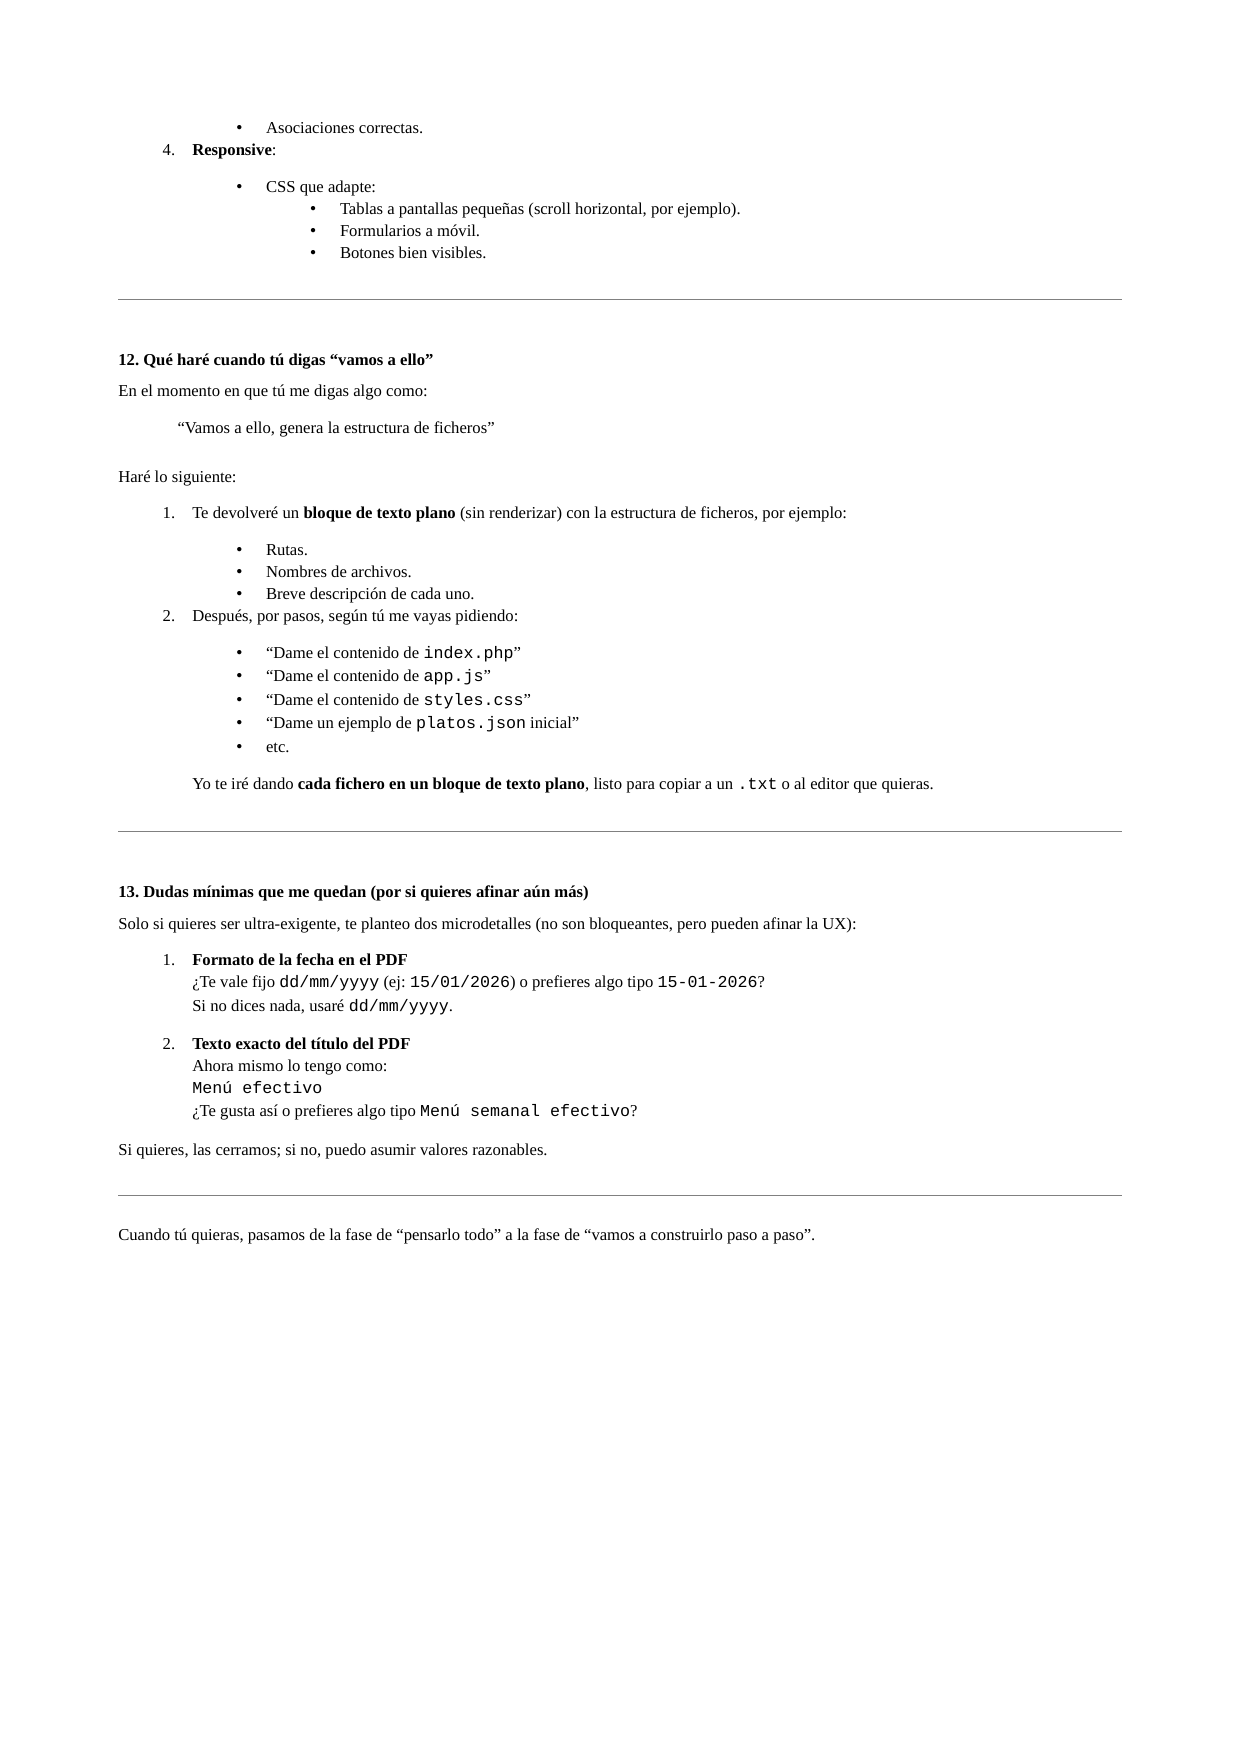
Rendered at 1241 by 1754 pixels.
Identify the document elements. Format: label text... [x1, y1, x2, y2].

list “Dame un ejemplo de platos.json inicial” [236, 713, 1122, 734]
list Te devolveré un bloque de texto plano (sin renderizar) con la estructura de ficheros, por ejemplo: [162, 503, 1122, 522]
list “Dame el contenido de app.js” [236, 666, 1122, 687]
subtitle 13. Dudas mínimas que me quedan (por si quieres afinar aún más) [118, 882, 1122, 901]
list Después, por pasos, según tú me vayas pidiendo: [162, 606, 1122, 625]
list Rutas. [236, 539, 1122, 559]
list CSS que adapte: [236, 177, 1122, 196]
text Cuando tú quieras, pasamos de la fase de “pensarlo todo” a la fase de “vamos a construirlo paso a paso”. [118, 1225, 1122, 1244]
subtitle 12. Qué haré cuando tú digas “vamos a ello” [118, 349, 1122, 369]
text “Vamos a ello, genera la estructura de ficheros” [177, 418, 1063, 437]
text Si quieres, las cerramos; si no, puedo asumir valores razonables. [118, 1139, 1122, 1158]
list Formularios a móvil. [310, 221, 1122, 240]
list Asociaciones correctas. [236, 118, 1122, 137]
list Nombres de archivos. [236, 562, 1122, 581]
list Botones bien visibles. [310, 243, 1122, 262]
list Responsive: [162, 140, 1122, 159]
list etc. [236, 737, 1122, 756]
list Formato de la fecha en el PDF ¿Te vale fijo dd/mm/yyyy (ej: 15/01/2026) o prefieres algo tipo 15-01-2026? Si no dices nada, usaré dd/mm/yyyy. [162, 950, 1122, 1016]
list Breve descripción de cada uno. [236, 584, 1122, 603]
list “Dame el contenido de styles.css” [236, 690, 1122, 710]
list “Dame el contenido de index.php” [236, 642, 1122, 663]
text En el momento en que tú me digas algo como: [118, 381, 1122, 400]
text Haré lo siguiente: [118, 466, 1122, 486]
text Solo si quieres ser ultra-exigente, te planteo dos microdetalles (no son bloqueantes, pero pueden afinar la UX): [118, 913, 1122, 933]
list Tablas a pantallas pequeñas (scroll horizontal, por ejemplo). [310, 199, 1122, 218]
list Texto exacto del título del PDF Ahora mismo lo tengo como: Menú efectivo ¿Te gusta así o prefieres algo tipo Menú semanal efectivo? [162, 1034, 1122, 1122]
list Yo te iré dando cada fichero en un bloque de texto plano, listo para copiar a un .txt o al editor que quieras. [162, 774, 1122, 794]
